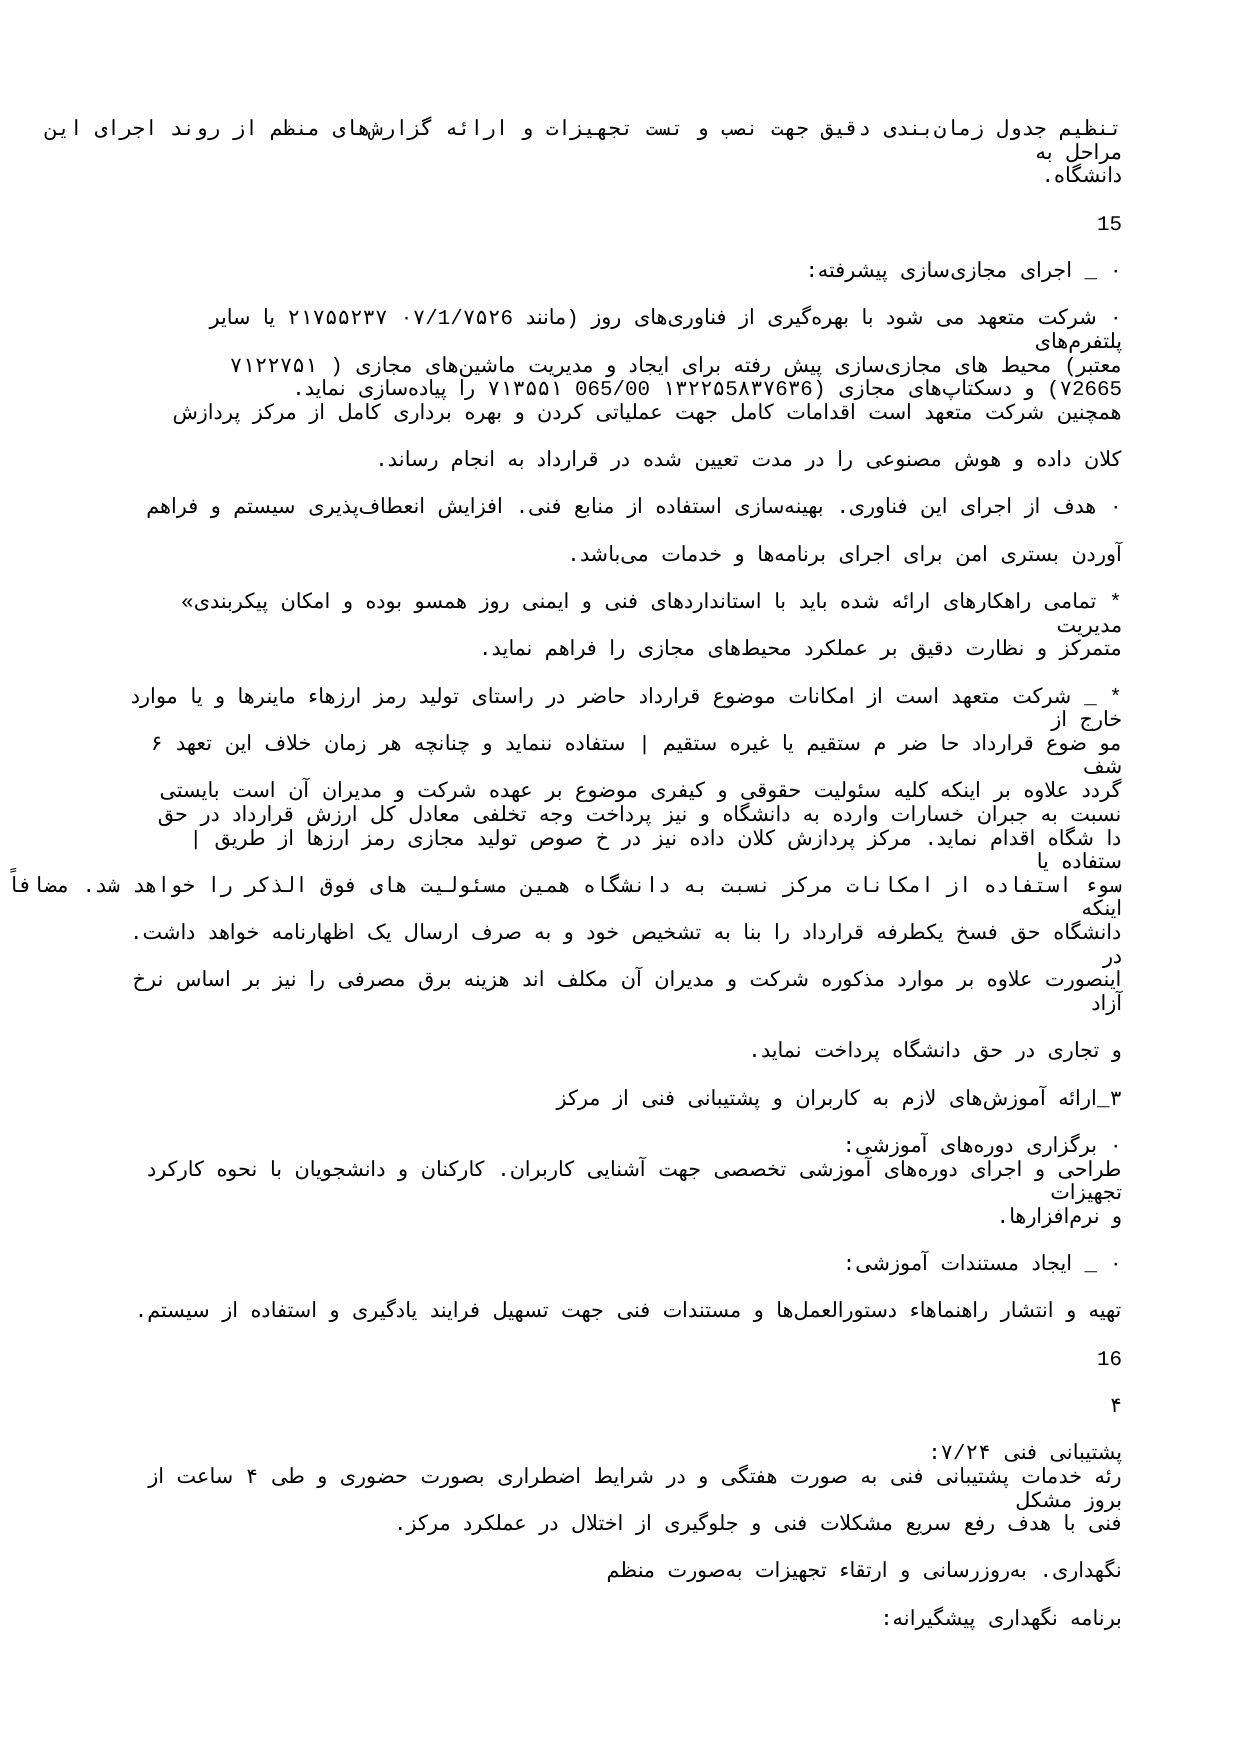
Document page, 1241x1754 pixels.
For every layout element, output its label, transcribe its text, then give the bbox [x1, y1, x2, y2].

text ۷2665) و دسکتاپ‌های مجازی (۱۳۲۲۵5۸۳۷6۳6 065/00 ۷۱۳۵۵۱ را پیاده‌سازی نماید. [118, 378, 1122, 402]
text کلان داده و هوش مصنوعی را در مدت تعیین شده در قرارداد به انجام رساند. [118, 449, 1122, 473]
text و نرم‌افزارها. [118, 1206, 1122, 1229]
text * تمامی راهکارهای ارائه شده باید با استانداردهای فنی و ایمنی روز همسو بوده و امکان پیکربندی» مدیریت [118, 591, 1122, 638]
text سوء استفاده از امکانات مرکز نسبت به دانشگاه همین مسئولیت های فوق الذکر را خواهد شد. مضافاً اینکه [118, 875, 1122, 922]
text ۰ _ ایجاد مستندات آموزشی: [118, 1253, 1122, 1277]
text تنظیم جدول زمان‌بندی دقیق جهت نصب و تست تجهیزات و ارائه گزارش‌های منظم از روند اجرای این مراحل به [118, 118, 1122, 165]
text ۰ هدف از اجرای این فناوری. بهینه‌سازی استفاده از منابع فنی. افزایش انعطاف‌پذیری سیستم و فراهم [118, 496, 1122, 520]
text ۳_ارائه آموزش‌های لازم به کاربران و پشتیبانی فنی از مرکز [118, 1088, 1122, 1111]
text 16 [118, 1348, 1122, 1371]
text نگهداری. به‌روزرسانی و ارتقاء تجهیزات به‌صورت منظم [118, 1561, 1122, 1584]
text نسبت به جبران خسارات وارده به دانشگاه و نیز پرداخت وجه تخلفی معادل کل ارزش قرارداد در حق [118, 804, 1122, 827]
text متمرکز و نظارت دقیق بر عملکرد محیط‌های مجازی را فراهم نماید. [118, 638, 1122, 662]
text دا شگاه اقدام نماید. مرکز پردازش کلان داده نیز در خ صوص تولید مجازی رمز ارزها از طریق | ستفاده یا [118, 827, 1122, 875]
text تهیه و انتشار راهنماهاء دستورالعمل‌ها و مستندات فنی جهت تسهیل فرایند یادگیری و استفاده از سیستم. [118, 1300, 1122, 1324]
text معتبر) محیط های مجازی‌سازی پیش رفته برای ایجاد و مدیریت ماشین‌های مجازی ( ۷۱۲۲۷۵۱ [118, 354, 1122, 378]
text اینصورت علاوه بر موارد مذکوره شرکت و مدیران آن مکلف اند هزینه برق مصرفی را نیز بر اساس نرخ آزاد [118, 969, 1122, 1017]
text ۴ [118, 1395, 1122, 1419]
text 15 [118, 213, 1122, 236]
text پشتیبانی فنی ۷/۲۴: [118, 1442, 1122, 1466]
text فنی با هدف رفع سریع مشکلات فنی و جلوگیری از اختلال در عملکرد مرکز. [118, 1513, 1122, 1537]
text دانشگاه. [118, 165, 1122, 189]
text گردد علاوه بر اینکه کلیه سئولیت حقوقی و کیفری موضوع بر عهده شرکت و مدیران آن است بایستی [118, 780, 1122, 804]
text ۰ برگزاری دوره‌های آموزشی: [118, 1135, 1122, 1158]
text ۰ _ اجرای مجازی‌سازی پیشرفته: [118, 260, 1122, 284]
text دانشگاه حق فسخ یکطرفه قرارداد را بنا به تشخیص خود و به صرف ارسال یک اظهارنامه خواهد داشت. در [118, 922, 1122, 969]
text آوردن بستری امن برای اجرای برنامه‌ها و خدمات می‌باشد. [118, 544, 1122, 567]
text و تجاری در حق دانشگاه پرداخت نماید. [118, 1040, 1122, 1064]
text همچنین شرکت متعهد است اقدامات کامل جهت عملیاتی کردن و بهره برداری کامل از مرکز پردازش [118, 402, 1122, 426]
text رئه خدمات پشتیبانی فنی به صورت هفتگی و در شرایط اضطراری بصورت حضوری و طی ۴ ساعت از بروز مشکل [118, 1466, 1122, 1513]
text * _ شرکت متعهد است از امکانات موضوع قرارداد حاضر در راستای تولید رمز ارزهاء ماینرها و یا موارد خارج از [118, 686, 1122, 733]
text طراحی و اجرای دوره‌های آموزشی تخصصی جهت آشنایی کاربران. کارکنان و دانشجویان با نحوه کارکرد تجهیزات [118, 1158, 1122, 1206]
text برنامه نگهداری پیشگیرانه: [118, 1608, 1122, 1631]
text ۰ شرکت متعهد می شود با بهره‌گیری از فناوری‌های روز (مانند ۰۷/1/۷۵۲6 ۲۱۷۵۵۲۳۷ یا سایر پلتفرم‌های [118, 307, 1122, 354]
text مو ضوع قرارداد حا ضر م ستقیم یا غیره ستقیم | ستفاده ننماید و چنانچه هر زمان خلاف اين تعهد ۶ شف [118, 733, 1122, 780]
